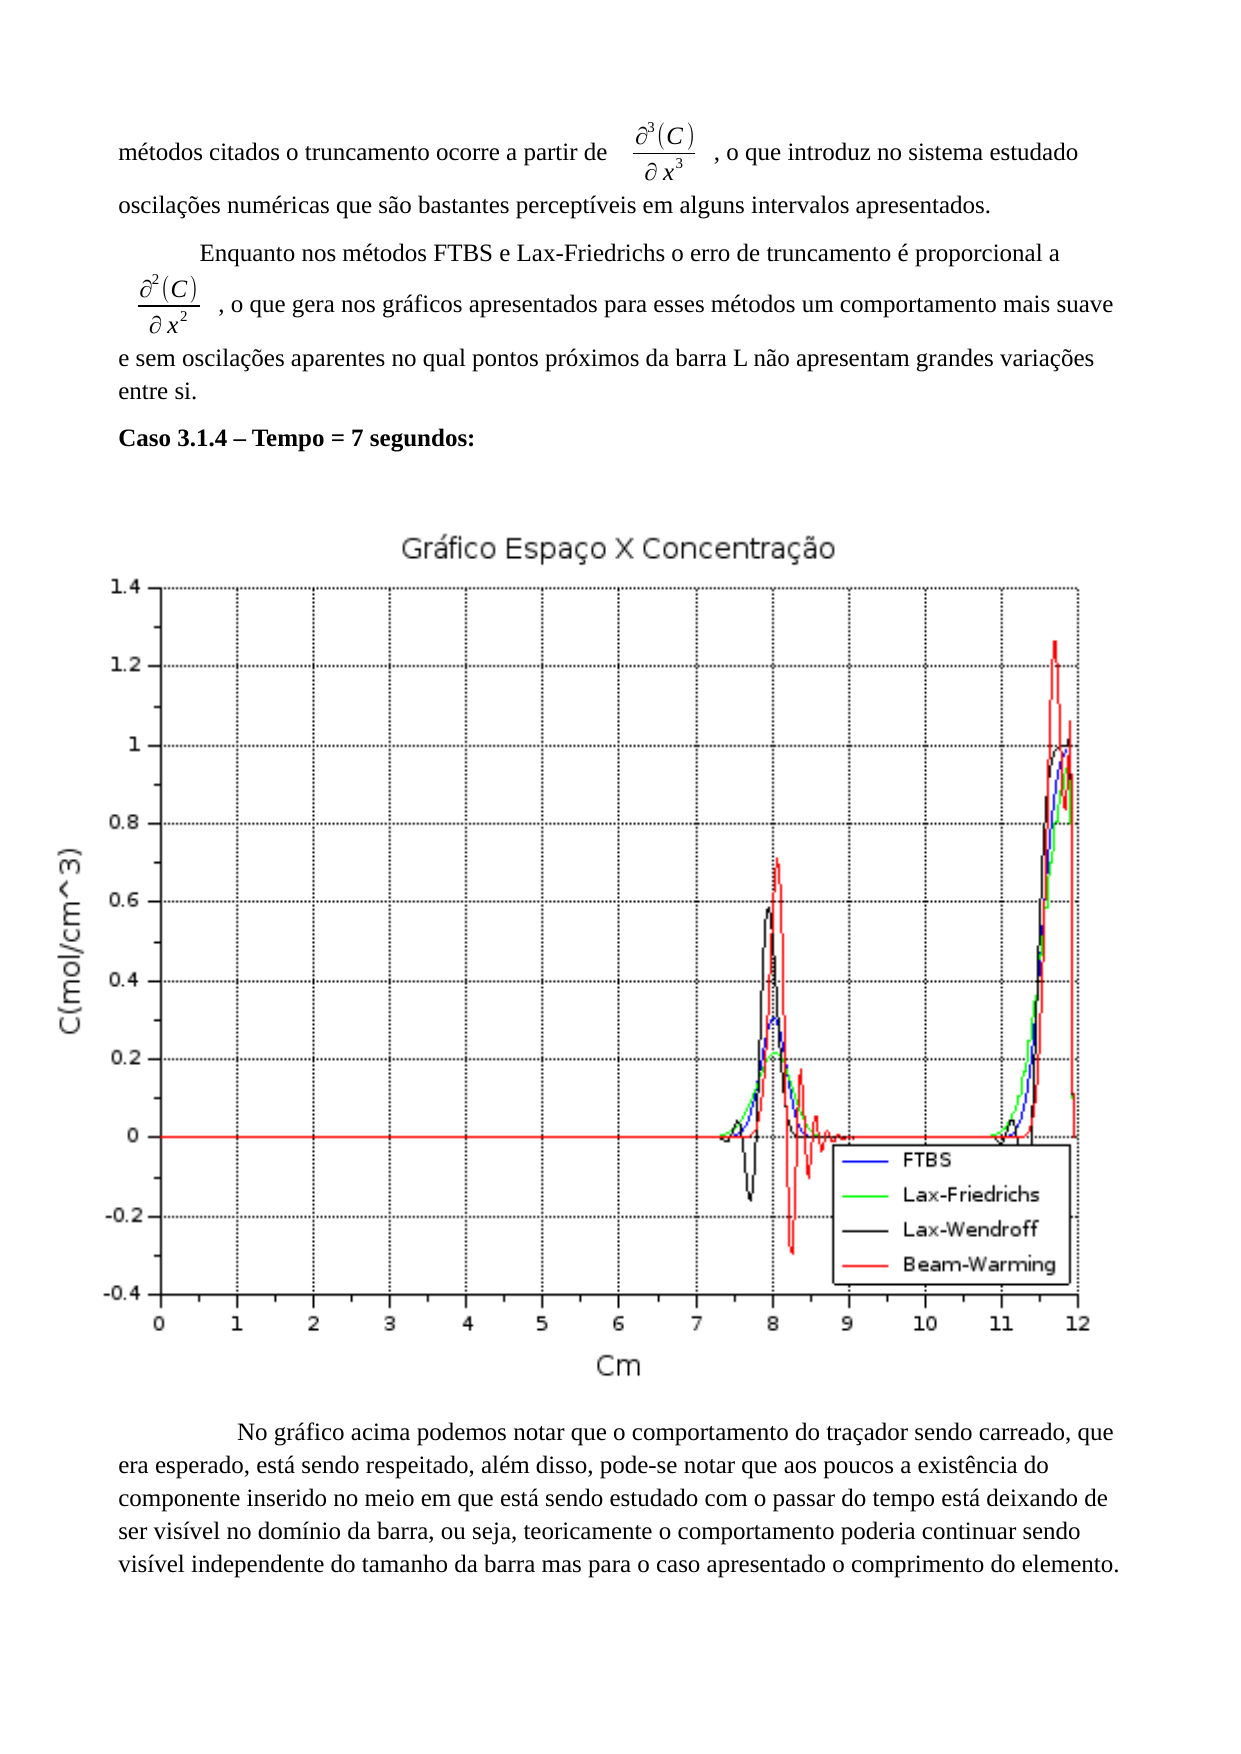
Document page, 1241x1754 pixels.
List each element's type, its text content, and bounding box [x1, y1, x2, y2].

text No gráfico acima é perceptível notar que as oscilações decorrentes de Lax-Wendroff e Beam-Warming diminuiram de amplitude com mais cristas e vales ao longo de pequenos trechos dos eixos X. Esses feitos ocorrem pelos seguintes fatores, a primeira é que os métodos de FTBS e Lax-Friedrichs são de primeira ordem enquanto Lax-Wendroff e Beam-Warming são de segunda ordem, com isso, o truncamento dos termos ocorrem em derivadas diferentes. Nos 2 últimos métodos citados o truncamento ocorre a partir de , o que introduz no sistema estudado oscilações numéricas que são bastantes perceptíveis em alguns intervalos apresentados. [118, 118, 1122, 219]
text Enquanto nos métodos FTBS e Lax-Friedrichs o erro de truncamento é proporcional a , o que gera nos gráficos apresentados para esses métodos um comportamento mais suave e sem oscilações aparentes no qual pontos próximos da barra L não apresentam grandes variações entre si. [118, 238, 1122, 405]
text No gráfico acima podemos notar que o comportamento do traçador sendo carreado, que era esperado, está sendo respeitado, além disso, pode-se notar que aos poucos a existência do componente inserido no meio em que está sendo estudado com o passar do tempo está deixando de ser visível no domínio da barra, ou seja, teoricamente o comportamento poderia continuar sendo visível independente do tamanho da barra mas para o caso apresentado o comprimento do elemento. [118, 1413, 1122, 1577]
text Caso 3.1.4 – Tempo = 7 segundos: [118, 423, 1122, 452]
picture [8, 471, 1232, 1413]
